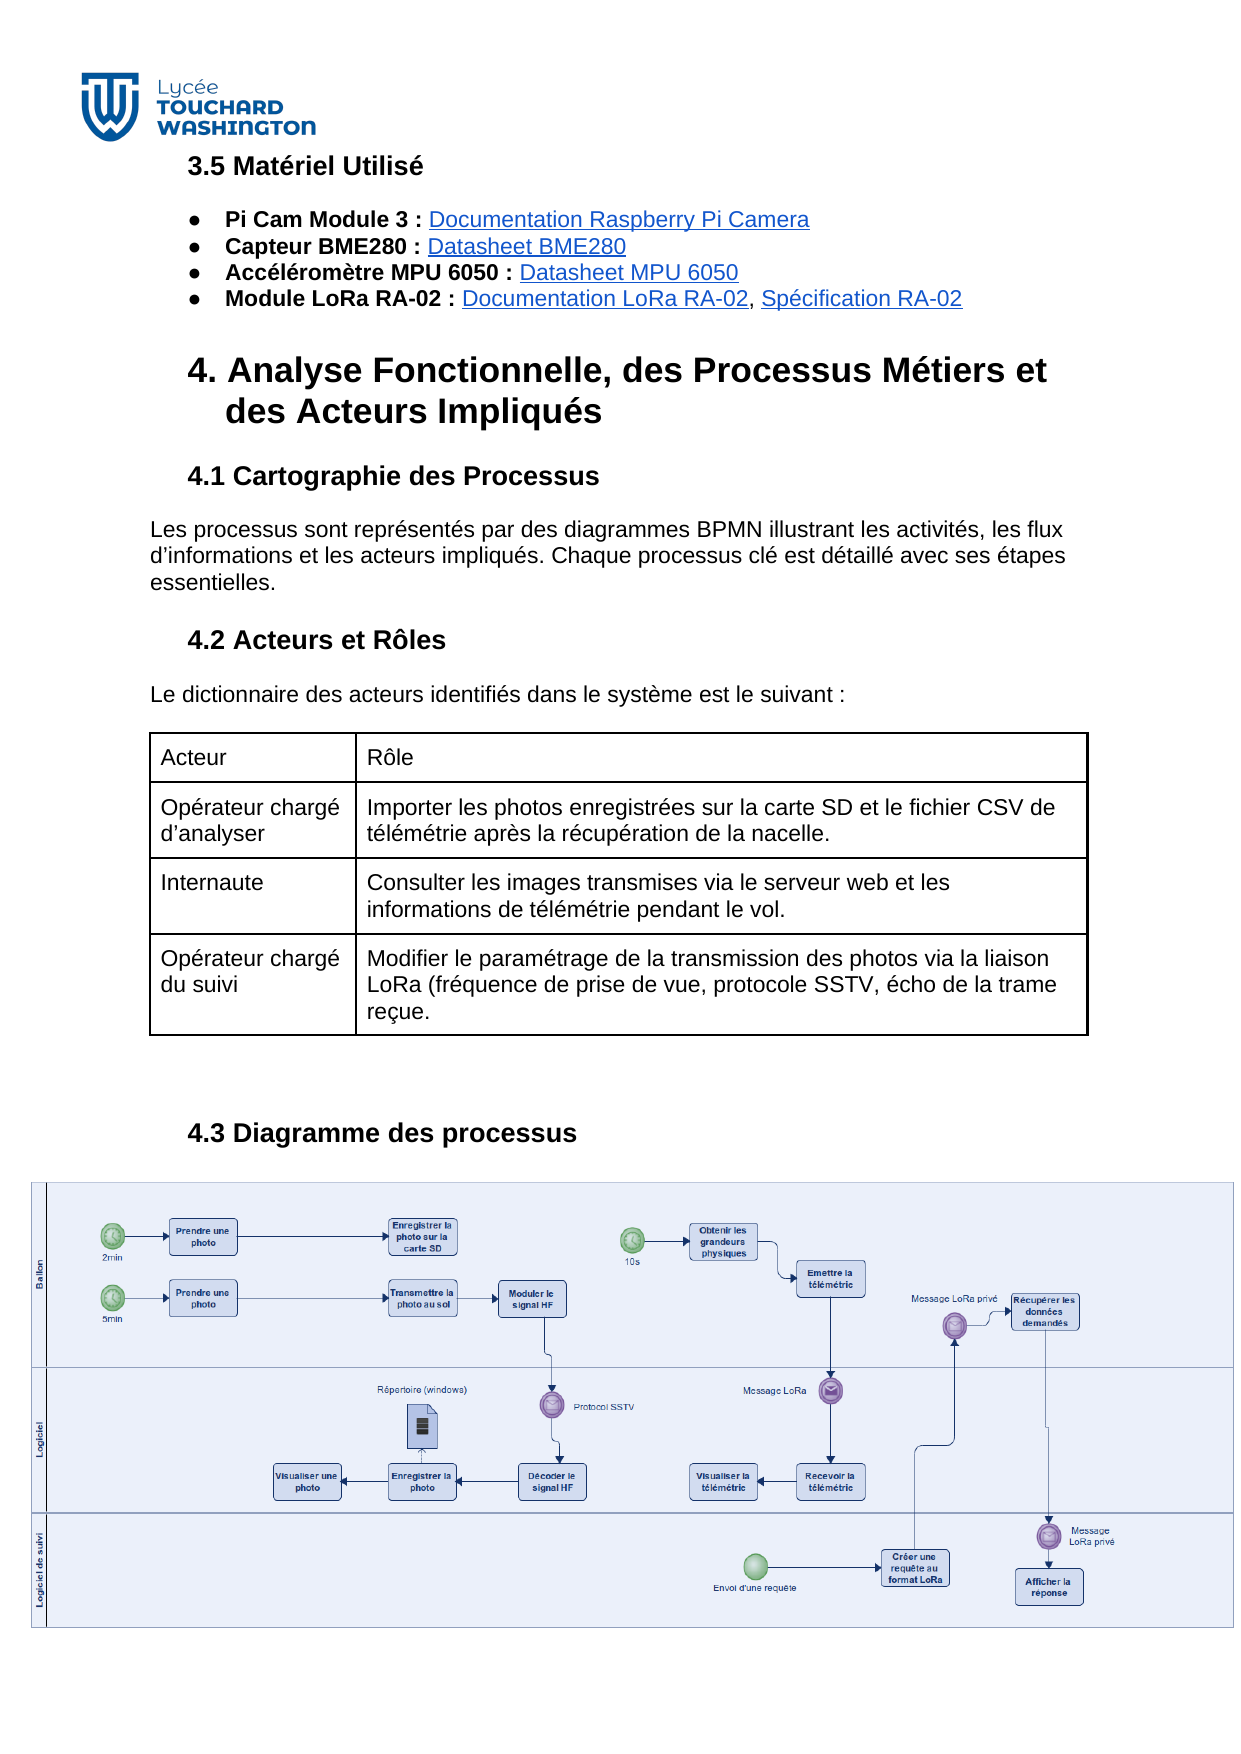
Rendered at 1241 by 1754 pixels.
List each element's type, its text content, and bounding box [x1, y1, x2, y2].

list Accéléromètre MPU 6050 : Datasheet MPU 6050 [187, 259, 1090, 285]
list Module LoRa RA-02 : Documentation LoRa RA-02, Spécification RA-02 [187, 285, 1090, 312]
picture [25, 18, 372, 196]
list Capteur BME280 : Datasheet BME280 [187, 233, 1090, 259]
text Les processus sont représentés par des diagrammes BPMN illustrant les activités, les flux d’informations et les acteurs impliqués. Chaque processus clé est détaillé avec ses étapes essentielles. [150, 516, 1090, 595]
table_cell Internaute [151, 859, 355, 932]
table_cell Importer les photos enregistrées sur la carte SD et le fichier CSV de télémétrie après la récupération de la nacelle. [357, 783, 1086, 857]
subtitle 4.1 Cartographie des Processus [187, 460, 1090, 491]
table_header Rôle [357, 734, 1086, 781]
table_header Acteur [151, 734, 355, 781]
subtitle 4.3 Diagramme des processus [187, 1117, 1090, 1148]
subtitle 3.5 Matériel Utilisé [187, 150, 1090, 181]
list Pi Cam Module 3 : Documentation Raspberry Pi Camera [187, 206, 1090, 233]
table_cell Consulter les images transmises via le serveur web et les informations de télémétrie pendant le vol. [357, 859, 1086, 932]
subtitle 4. Analyse Fonctionnelle, des Processus Métiers et des Acteurs Impliqués [187, 349, 1090, 431]
table_cell Modifier le paramétrage de la transmission des photos via la liaison LoRa (fréquence de prise de vue, protocole SSTV, écho de la trame reçue. [357, 935, 1086, 1034]
table_cell Opérateur chargé du suivi [151, 935, 355, 1034]
subtitle 4.2 Acteurs et Rôles [187, 624, 1090, 656]
picture [0, 1173, 1241, 1636]
text Le dictionnaire des acteurs identifiés dans le système est le suivant : [150, 681, 1090, 707]
table_cell Opérateur chargé d’analyser [151, 783, 355, 857]
